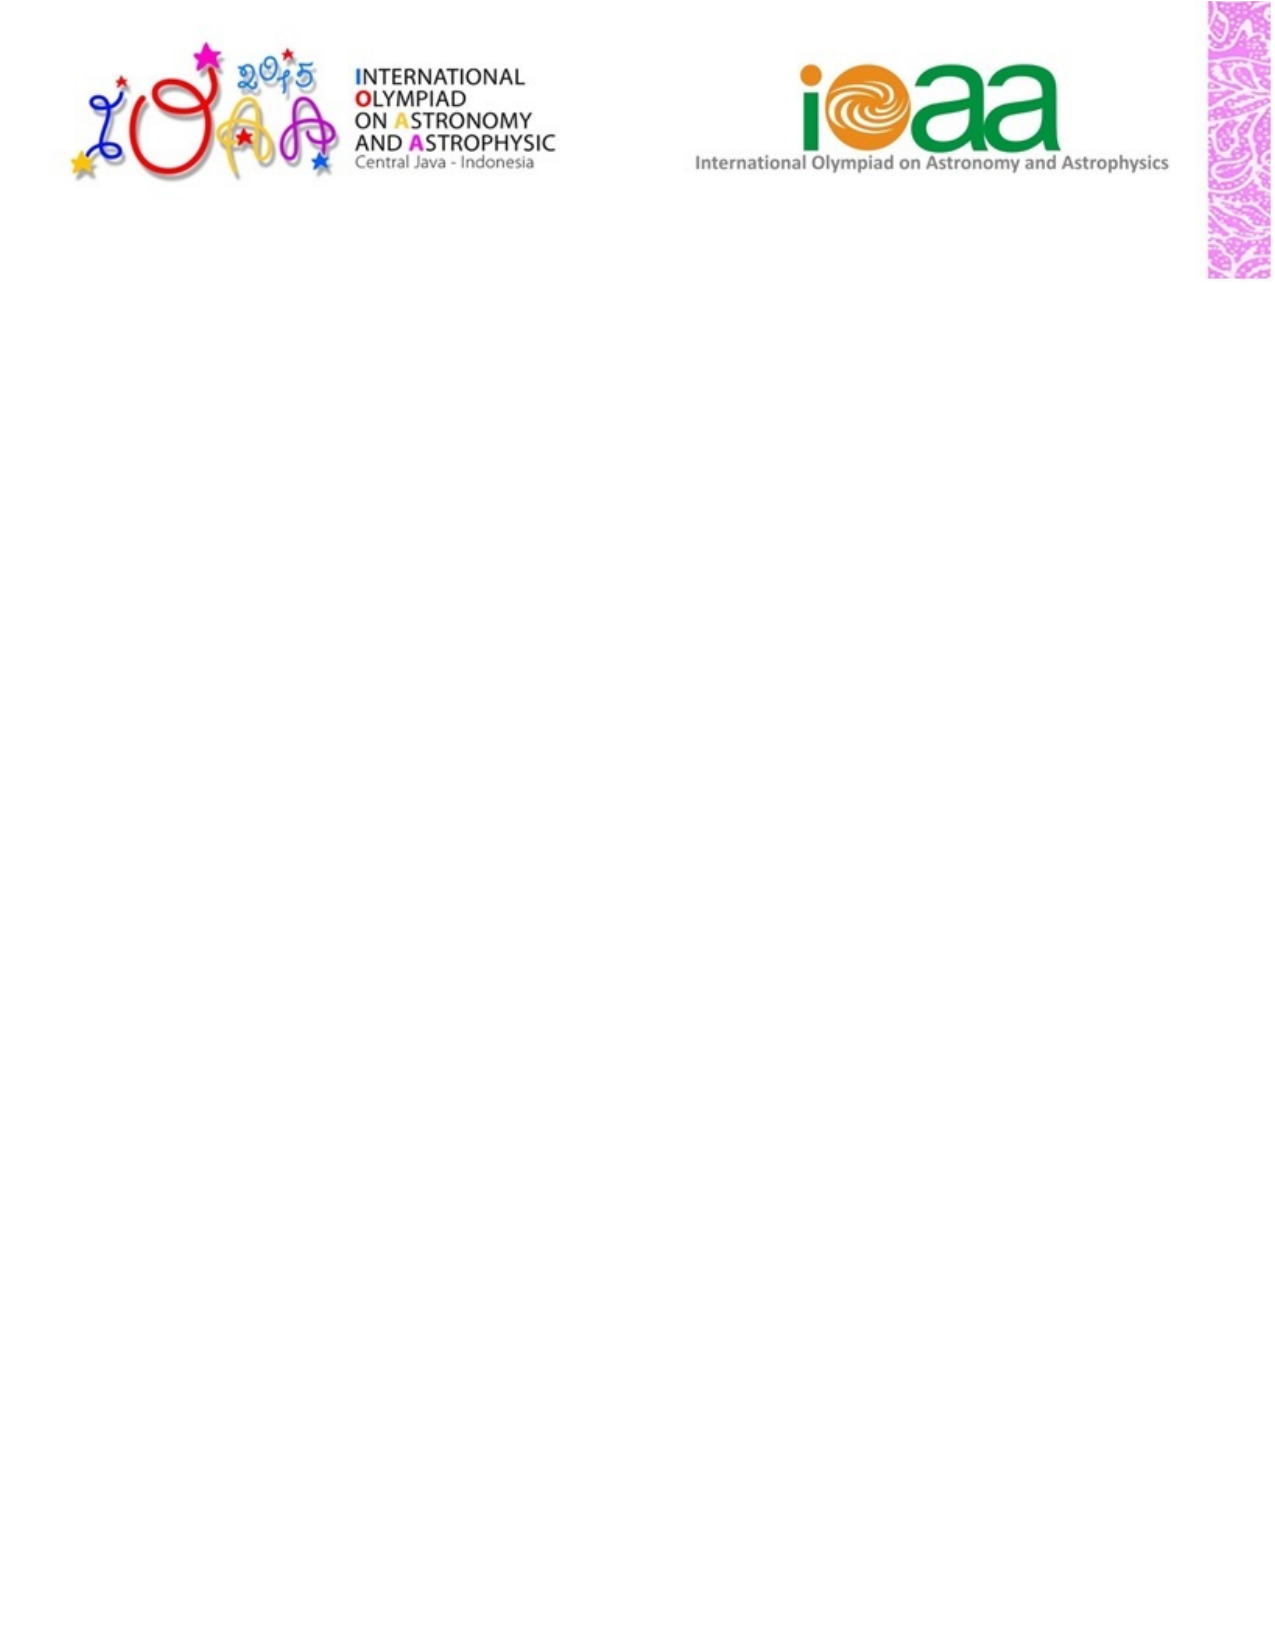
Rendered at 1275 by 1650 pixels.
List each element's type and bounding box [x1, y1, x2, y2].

picture [0, 1, 1274, 282]
